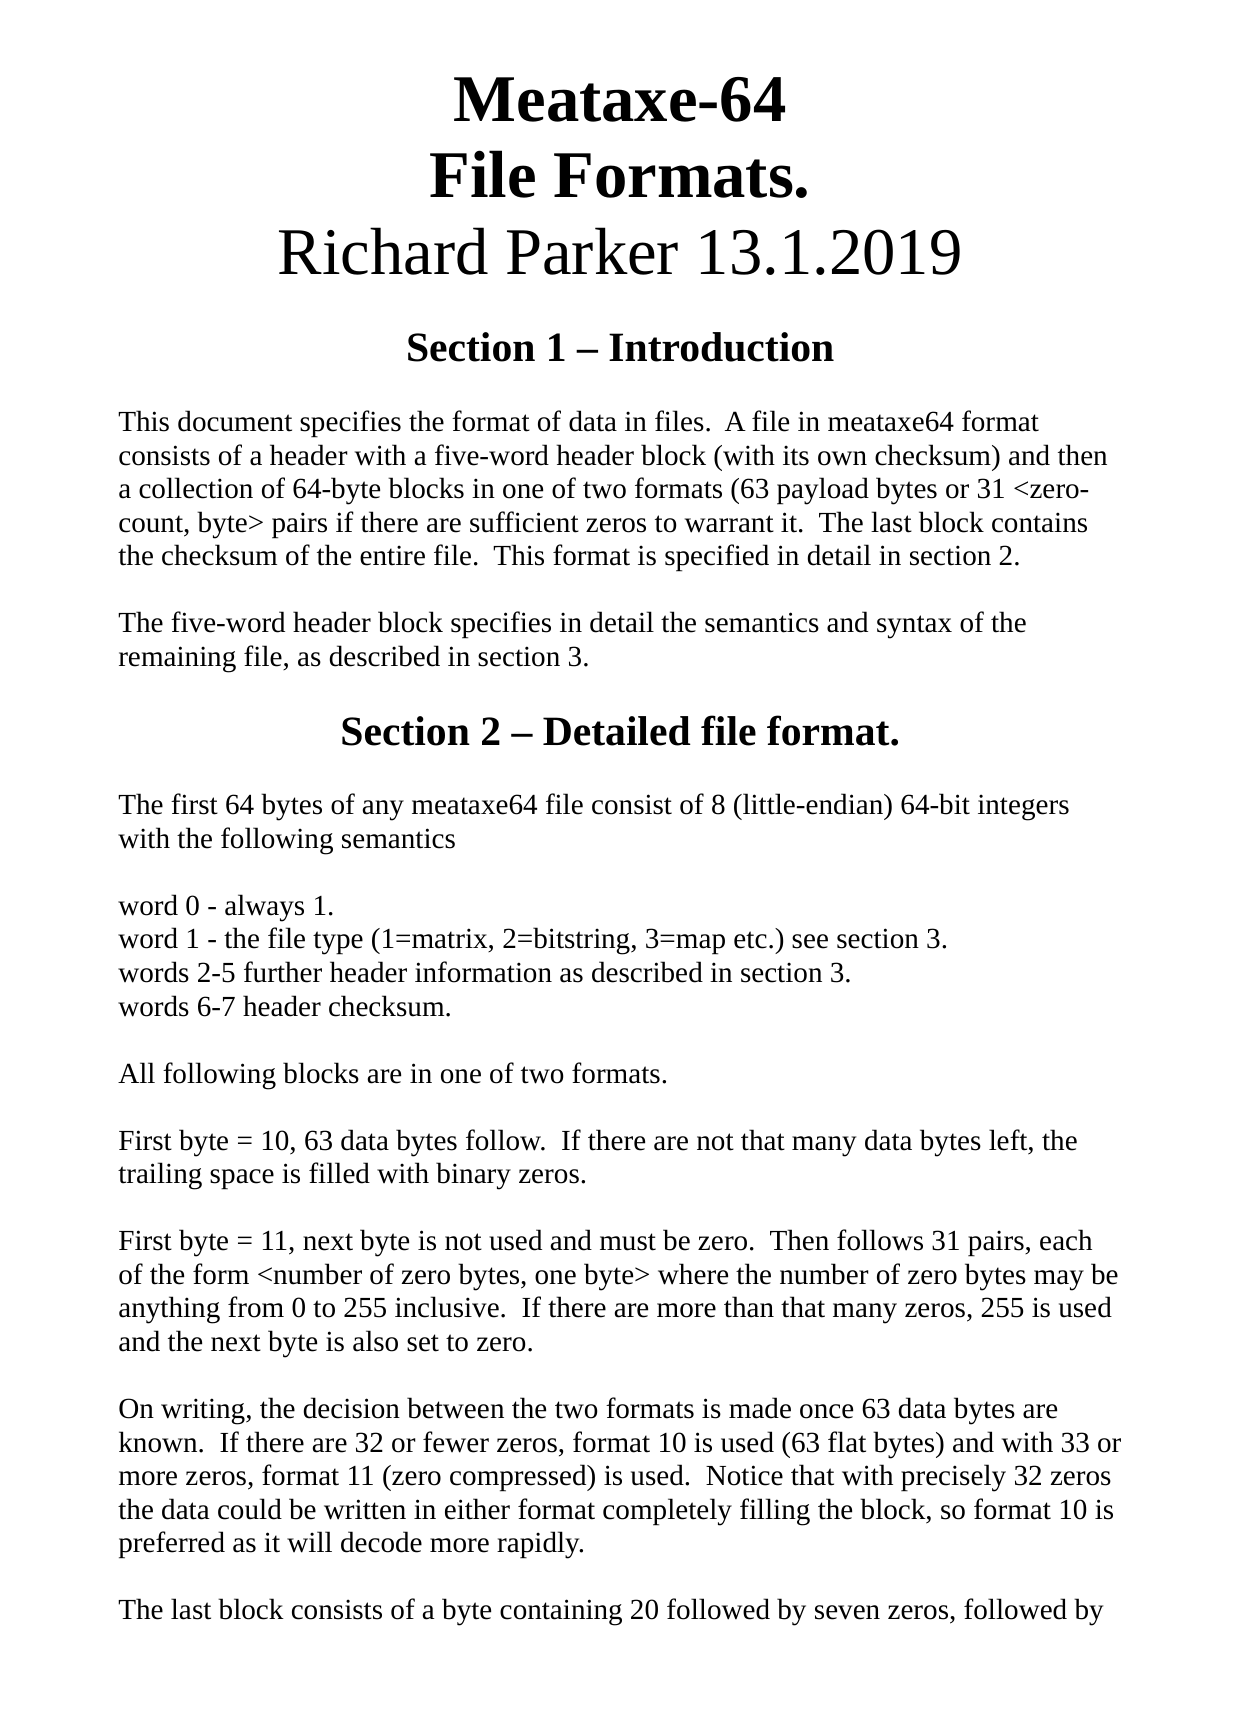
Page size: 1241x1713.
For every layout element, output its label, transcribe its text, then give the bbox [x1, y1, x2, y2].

text words 2-5 further header information as described in section 3. [118, 955, 1122, 989]
text File Formats. [118, 136, 1122, 212]
text On writing, the decision between the two formats is made once 63 data bytes are known. If there are 32 or fewer zeros, format 10 is used (63 flat bytes) and with 33 or more zeros, format 11 (zero compressed) is used. Notice that with precisely 32 zeros the data could be written in either format completely filling the block, so format 10 is preferred as it will decode more rapidly. [118, 1391, 1122, 1559]
text The first 64 bytes of any meataxe64 file consist of 8 (little-endian) 64-bit integers with the following semantics [118, 787, 1122, 854]
text word 1 - the file type (1=matrix, 2=bitstring, 3=map etc.) see section 3. [118, 922, 1122, 955]
text First byte = 11, next byte is not used and must be zero. Then follows 31 pairs, each of the form <number of zero bytes, one byte> where the number of zero bytes may be anything from 0 to 255 inclusive. If there are more than that many zeros, 255 is used and the next byte is also set to zero. [118, 1223, 1122, 1358]
text The five-word header block specifies in detail the semantics and syntax of the remaining file, as described in section 3. [118, 605, 1122, 672]
text words 6-7 header checksum. [118, 989, 1122, 1022]
text word 0 - always 1. [118, 888, 1122, 922]
text First byte = 10, 63 data bytes follow. If there are not that many data bytes left, the trailing space is filled with binary zeros. [118, 1123, 1122, 1190]
text Section 1 – Introduction [118, 323, 1122, 371]
text Meataxe-64 [118, 59, 1122, 136]
text Section 2 – Detailed file format. [118, 706, 1122, 754]
text This document specifies the format of data in files. A file in meataxe64 format consists of a header with a five-word header block (with its own checksum) and then a collection of 64-byte blocks in one of two formats (63 payload bytes or 31 <zero-count, byte> pairs if there are sufficient zeros to warrant it. The last block contains the checksum of the entire file. This format is specified in detail in section 2. [118, 404, 1122, 572]
text The last block consists of a byte containing 20 followed by seven zeros, followed by [118, 1592, 1122, 1626]
text All following blocks are in one of two formats. [118, 1056, 1122, 1089]
text Richard Parker 13.1.2019 [118, 212, 1122, 289]
